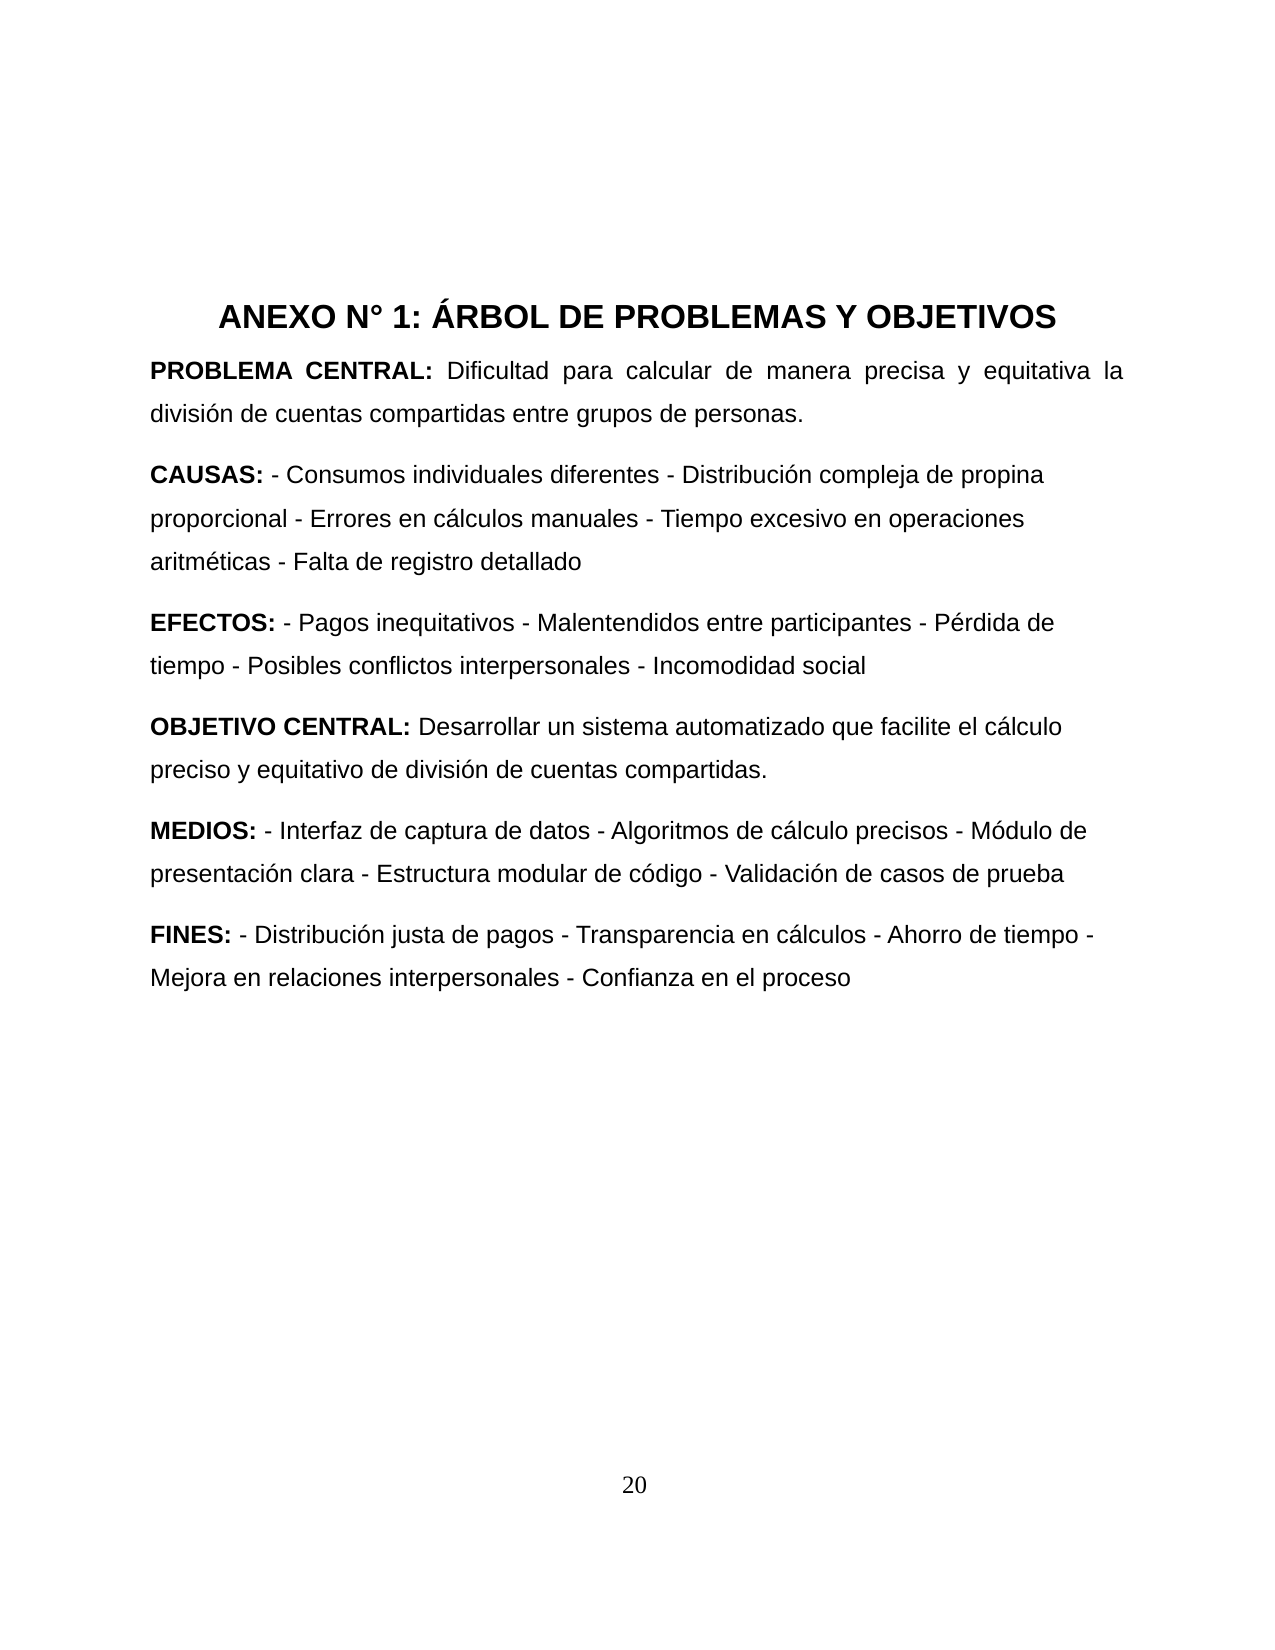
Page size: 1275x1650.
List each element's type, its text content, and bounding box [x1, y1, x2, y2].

text OBJETIVO CENTRAL: Desarrollar un sistema automatizado que facilite el cálculo preciso y equitativo de división de cuentas compartidas. [150, 712, 1125, 784]
text CAUSAS: - Consumos individuales diferentes - Distribución compleja de propina proporcional - Errores en cálculos manuales - Tiempo excesivo en operaciones aritméticas - Falta de registro detallado [150, 461, 1125, 576]
text EFECTOS: - Pagos inequitativos - Malentendidos entre participantes - Pérdida de tiempo - Posibles conflictos interpersonales - Incomodidad social [150, 608, 1125, 680]
subtitle ANEXO N° 1: ÁRBOL DE PROBLEMAS Y OBJETIVOS [150, 297, 1125, 335]
text MEDIOS: - Interfaz de captura de datos - Algoritmos de cálculo precisos - Módulo de presentación clara - Estructura modular de código - Validación de casos de prueba [150, 816, 1125, 888]
text FINES: - Distribución justa de pagos - Transparencia en cálculos - Ahorro de tiempo - Mejora en relaciones interpersonales - Confianza en el proceso [150, 920, 1125, 992]
text PROBLEMA CENTRAL: Dificultad para calcular de manera precisa y equitativa la división de cuentas compartidas entre grupos de personas. [150, 356, 1125, 428]
